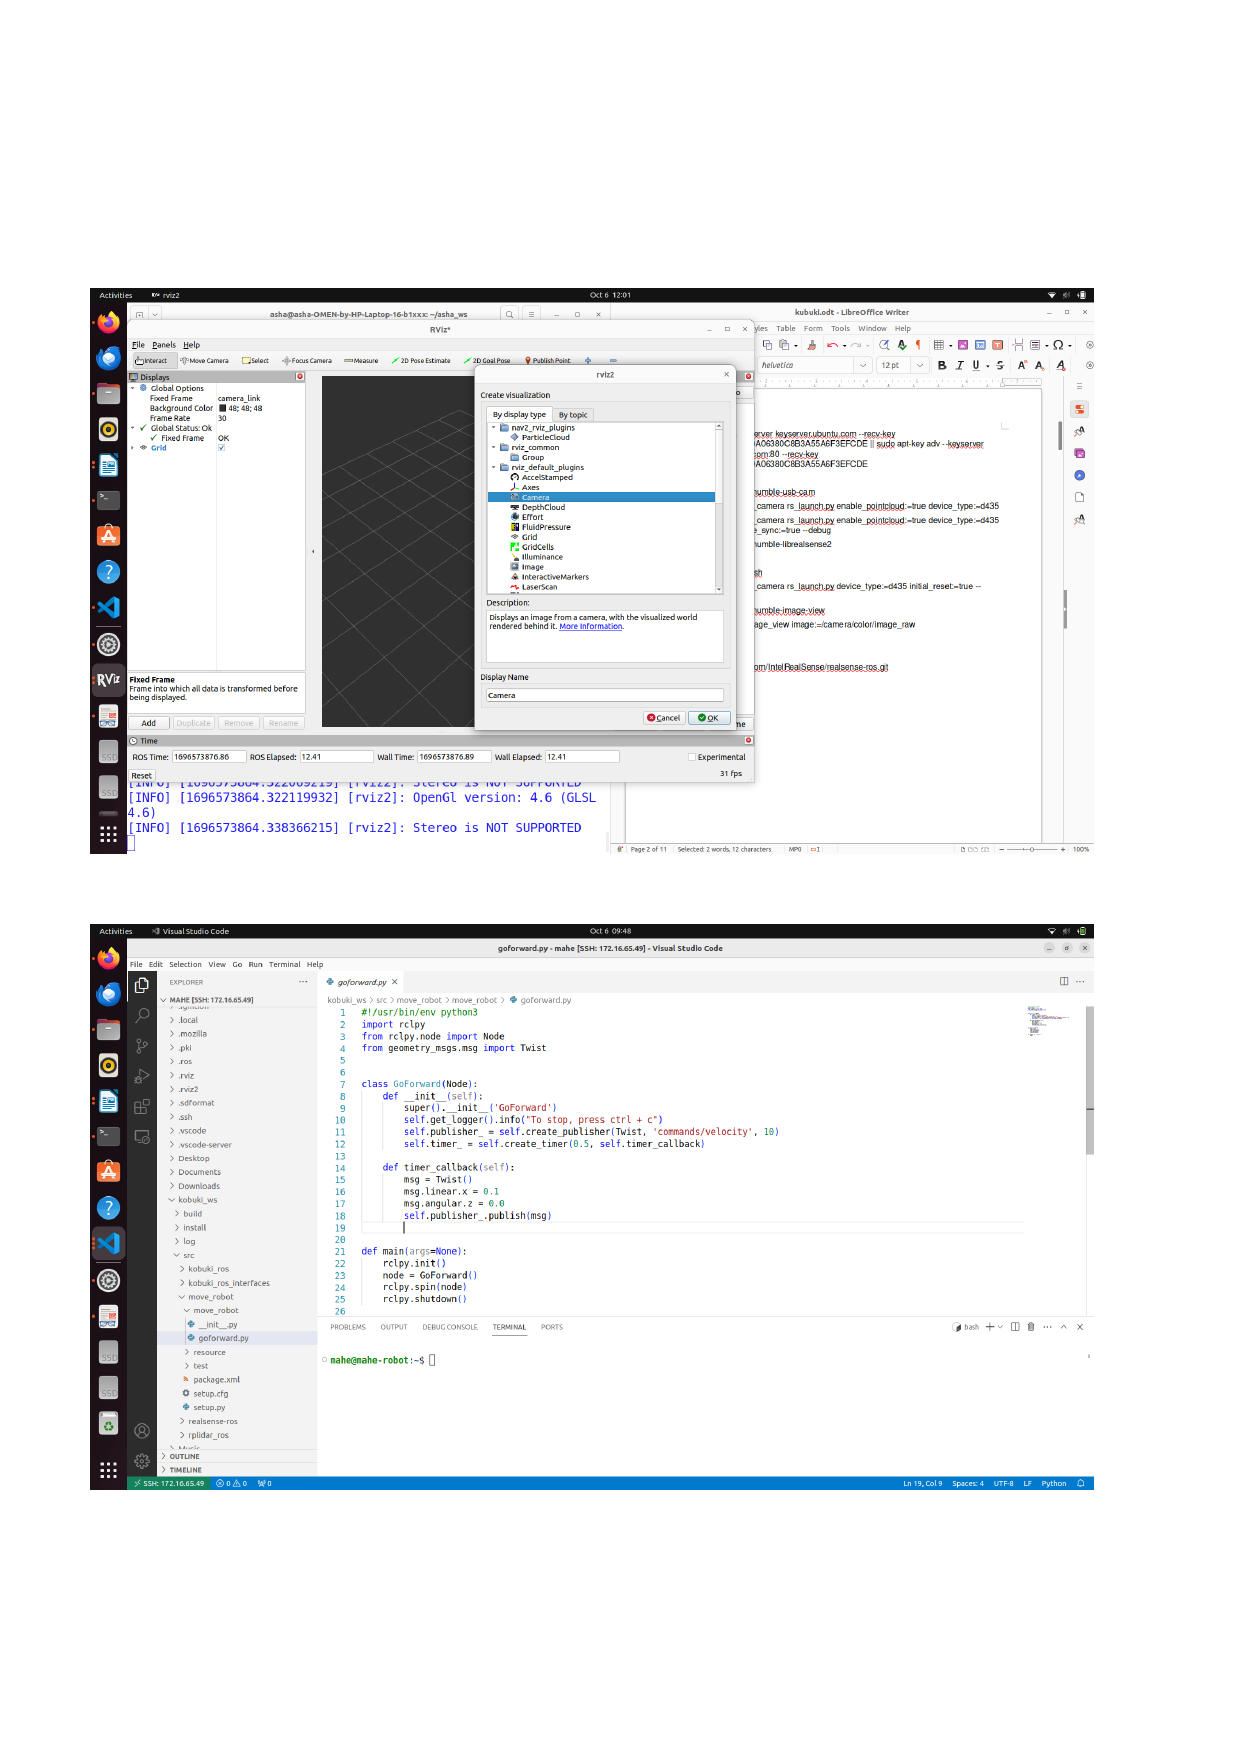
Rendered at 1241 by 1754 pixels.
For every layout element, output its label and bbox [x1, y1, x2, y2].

picture [90, 924, 1094, 1490]
picture [90, 288, 1094, 854]
